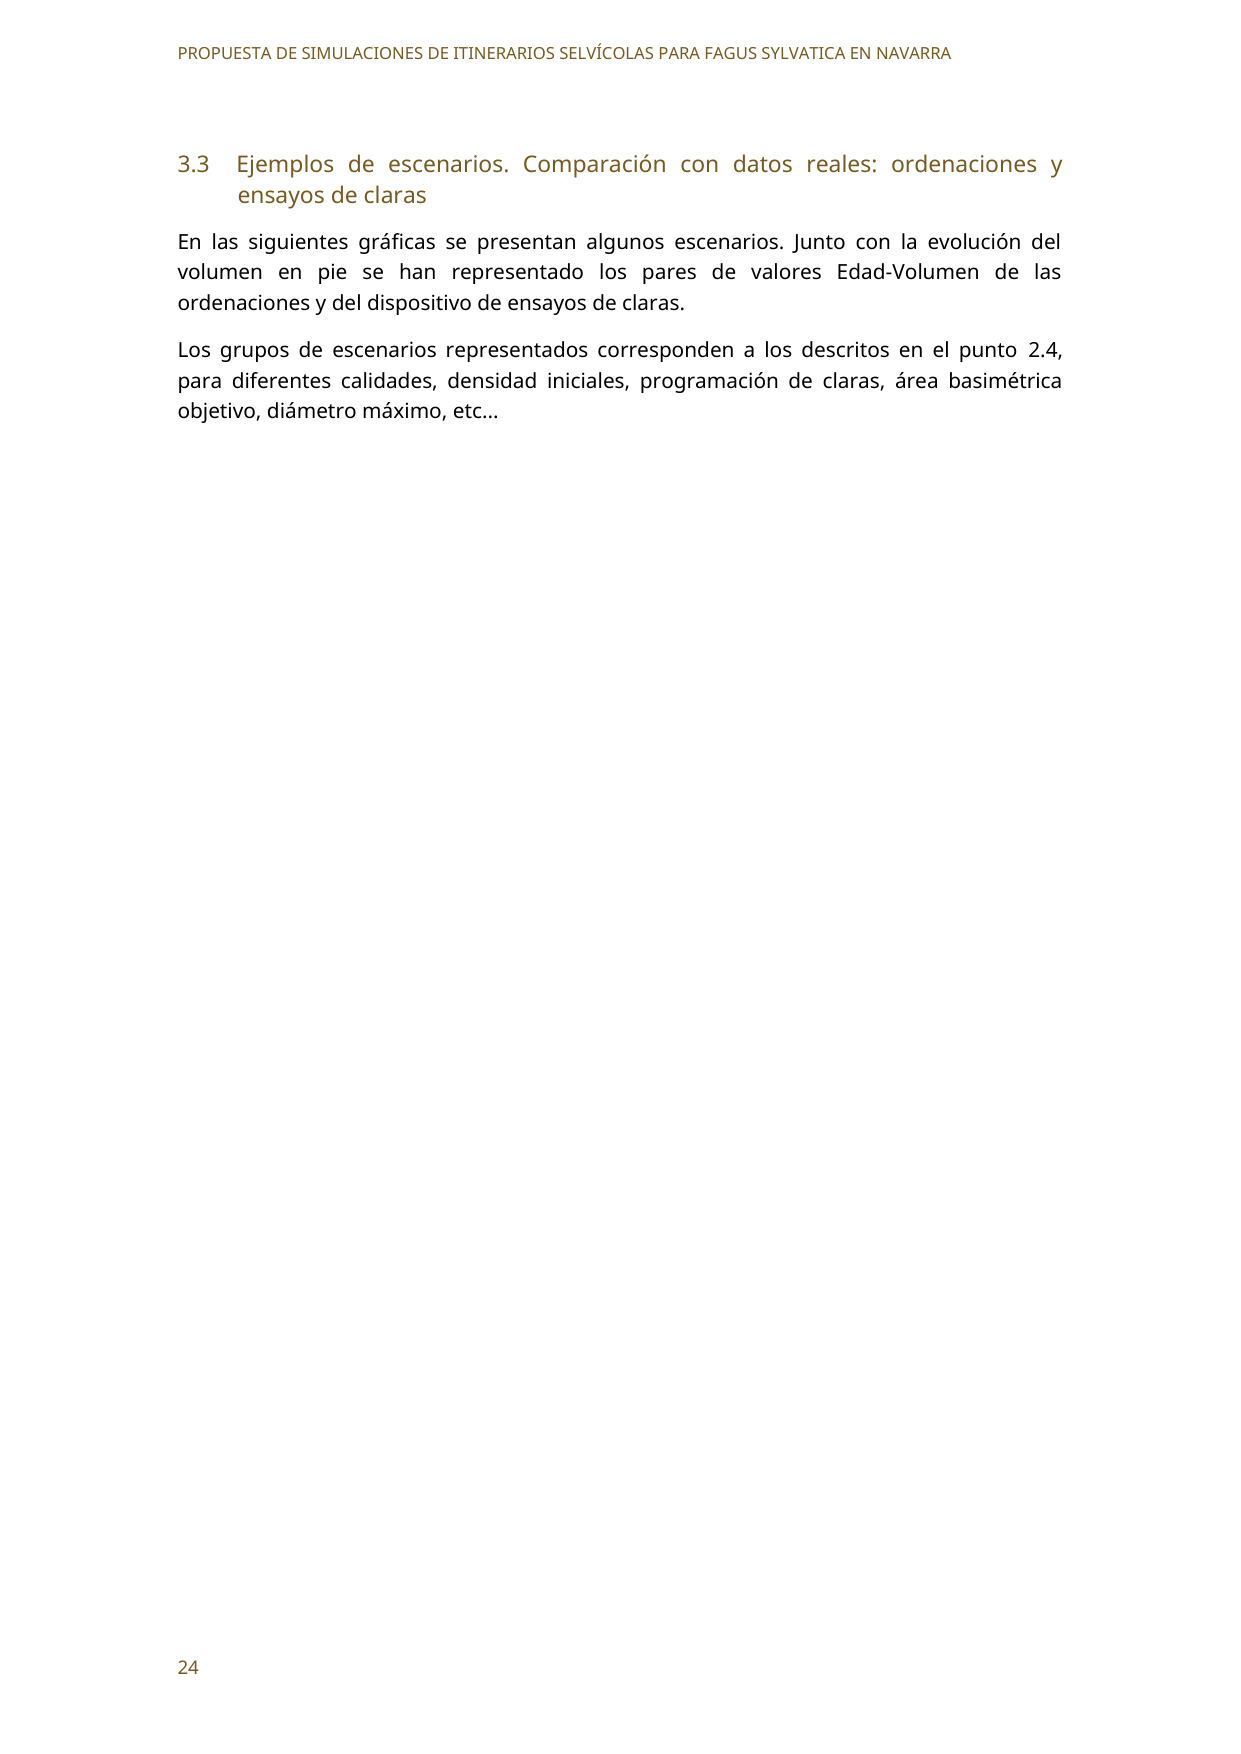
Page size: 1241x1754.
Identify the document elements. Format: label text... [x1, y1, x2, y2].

subtitle Ejemplos de escenarios. Comparación con datos reales: ordenaciones y ensayos de claras [177, 148, 1063, 210]
text Los grupos de escenarios representados corresponden a los descritos en el punto 2.4, para diferentes calidades, densidad iniciales, programación de claras, área basimétrica objetivo, diámetro máximo, etc... [177, 335, 1063, 425]
text En las siguientes gráficas se presentan algunos escenarios. Junto con la evolución del volumen en pie se han representado los pares de valores Edad-Volumen de las ordenaciones y del dispositivo de ensayos de claras. [177, 227, 1063, 316]
